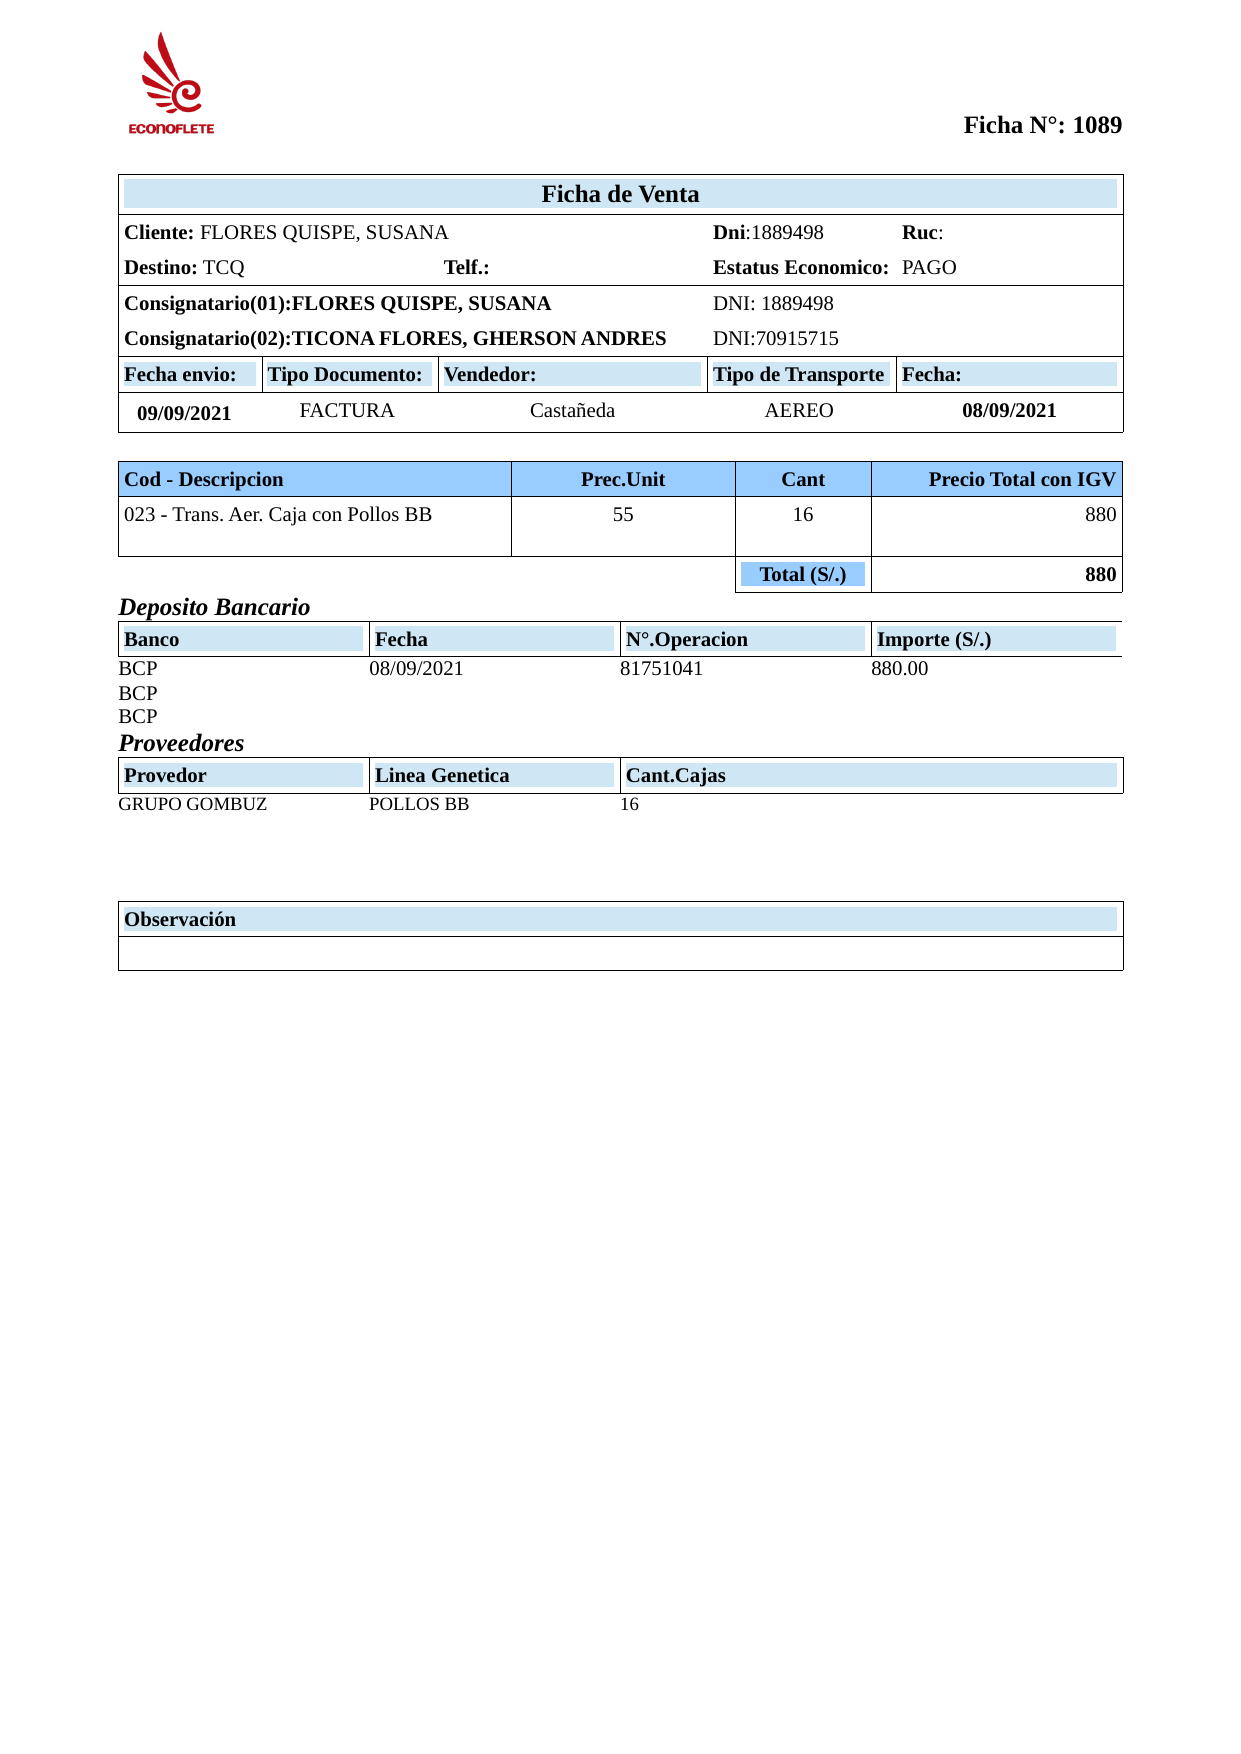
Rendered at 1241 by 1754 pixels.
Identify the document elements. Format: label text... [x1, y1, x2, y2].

table_cell Total (S/.) [736, 557, 871, 592]
table_header Cod - Descripcion [119, 462, 511, 496]
table_cell [620, 836, 1123, 858]
picture [118, 31, 225, 134]
table_cell [118, 879, 369, 901]
table_header N°.Operacion [621, 622, 871, 656]
table_cell Vendedor: [439, 357, 707, 392]
table_header Precio Total con IGV [872, 462, 1122, 496]
table_cell [871, 680, 1122, 704]
table_cell Tipo Documento: [263, 357, 438, 392]
table_cell 880 [872, 497, 1122, 556]
table_cell [620, 705, 871, 728]
table_cell Castañeda [438, 393, 707, 432]
table_header Importe (S/.) [872, 622, 1122, 656]
table_cell 55 [512, 497, 735, 556]
table_cell 09/09/2021 [119, 393, 262, 432]
table_cell Fecha: [897, 357, 1123, 392]
table_cell [369, 680, 620, 704]
table_cell [118, 836, 369, 858]
table_cell POLLOS BB [369, 794, 620, 814]
table_cell 16 [736, 497, 871, 556]
table_cell FACTURA [262, 393, 438, 432]
text Deposito Bancario [118, 592, 1122, 621]
table_cell [369, 858, 620, 879]
table_cell [369, 815, 620, 836]
table_cell Dni:1889498 [707, 215, 896, 249]
table_cell 81751041 [620, 657, 871, 680]
table_cell [369, 879, 620, 901]
table_cell GRUPO GOMBUZ [118, 794, 369, 814]
table_cell [119, 937, 1123, 969]
table_header Prec.Unit [512, 462, 735, 496]
table_cell [118, 557, 511, 592]
table_cell Consignatario(02):TICONA FLORES, GHERSON ANDRES [119, 321, 707, 356]
table_cell BCP [118, 657, 369, 680]
table_cell [871, 705, 1122, 728]
table_cell Ruc: [896, 215, 1123, 249]
table_cell DNI: 1889498 [707, 286, 1123, 321]
table_cell PAGO [896, 249, 1123, 285]
table_cell [620, 680, 871, 704]
table_cell [369, 705, 620, 728]
table_cell Destino: TCQ [119, 249, 438, 285]
table_header Linea Genetica [370, 758, 620, 793]
table_cell 08/09/2021 [369, 657, 620, 680]
table_cell DNI:70915715 [707, 321, 1123, 356]
table_cell AEREO [707, 393, 896, 432]
table_header Cant.Cajas [621, 758, 1123, 793]
table_cell BCP [118, 705, 369, 728]
table_header Provedor [119, 758, 369, 793]
table_cell 08/09/2021 [896, 393, 1123, 432]
table_cell BCP [118, 680, 369, 704]
table_cell [369, 836, 620, 858]
table_cell Fecha envio: [119, 357, 262, 392]
table_header Observación [119, 902, 1123, 936]
table_cell 880.00 [871, 657, 1122, 680]
table_cell 16 [620, 794, 1123, 814]
table_cell Estatus Economico: [707, 249, 896, 285]
table_cell Consignatario(01):FLORES QUISPE, SUSANA [119, 286, 707, 321]
table_header Banco [119, 622, 369, 656]
table_header Ficha de Venta [119, 175, 1123, 214]
text Proveedores [118, 728, 1122, 757]
table_cell [620, 858, 1123, 879]
table_cell [118, 858, 369, 879]
table_cell 023 - Trans. Aer. Caja con Pollos BB [119, 497, 511, 556]
table_cell [620, 879, 1123, 901]
table_cell Tipo de Transporte [708, 357, 896, 392]
table_cell Cliente: FLORES QUISPE, SUSANA [119, 215, 707, 249]
table_header Fecha [370, 622, 620, 656]
table_cell 880 [872, 557, 1122, 592]
table_cell [118, 815, 369, 836]
table_cell [511, 557, 735, 592]
table_cell Telf.: [438, 249, 707, 285]
table_header Cant [736, 462, 871, 496]
table_cell [620, 815, 1123, 836]
